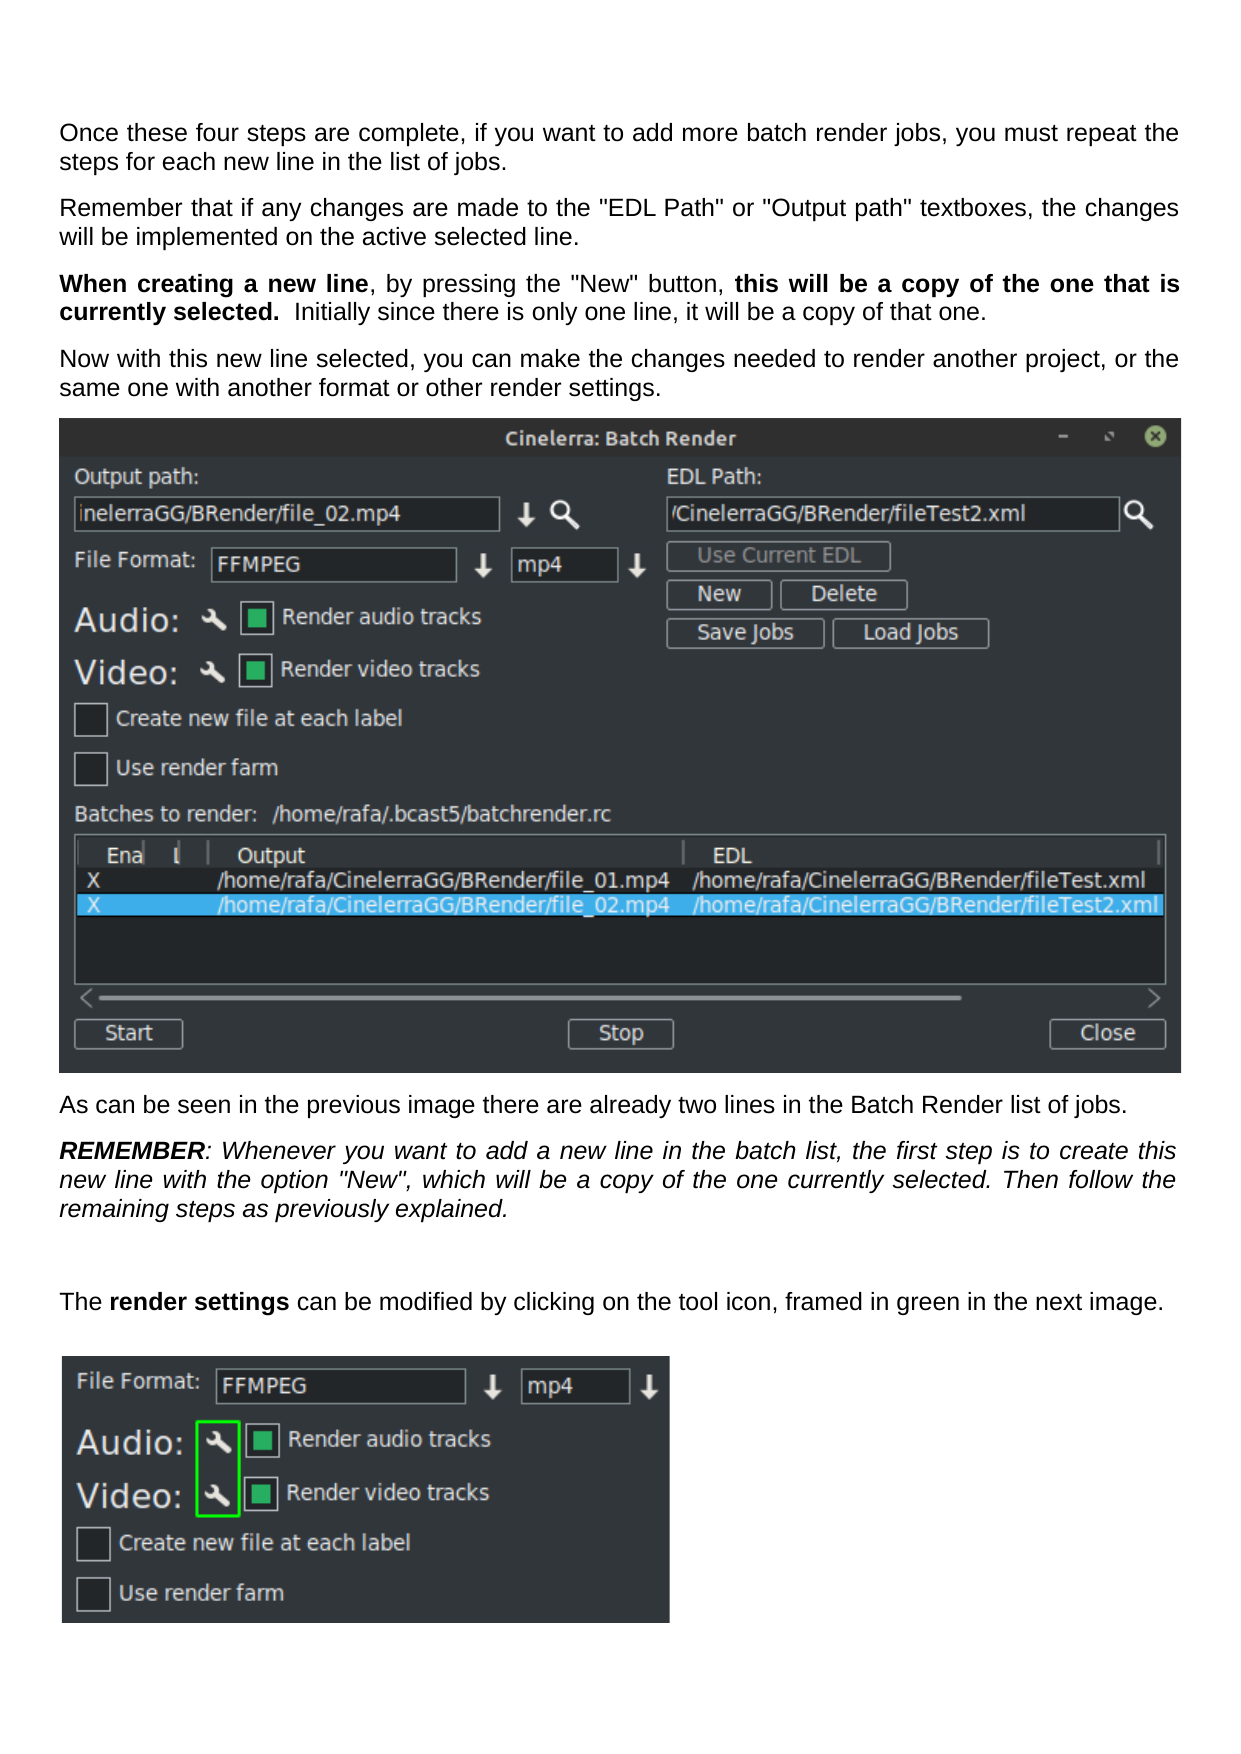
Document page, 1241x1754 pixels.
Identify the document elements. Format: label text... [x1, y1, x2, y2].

picture [59, 418, 1182, 1073]
text As can be seen in the previous image there are already two lines in the Batch Render list of jobs. [59, 1073, 1181, 1119]
text Now with this new line selected, you can make the changes needed to render another project, or the same one with another format or other render settings. [59, 344, 1181, 401]
text Remember that if any changes are made to the "EDL Path" or "Output path" textboxes, the changes will be implemented on the active selected line. [59, 193, 1181, 251]
text REMEMBER: Whenever you want to add a new line in the batch list, the first step is to create this new line with the option "New", which will be a copy of the one currently selected. Then follow the remaining steps as previously explained. [59, 1136, 1181, 1223]
text The render settings can be modified by clicking on the tool icon, framed in green in the next image. [59, 1287, 1181, 1316]
picture [61, 1356, 670, 1623]
text Once these four steps are complete, if you want to add more batch render jobs, you must repeat the steps for each new line in the list of jobs. [59, 118, 1181, 176]
text When creating a new line, by pressing the "New" button, this will be a copy of the one that is currently selected. Initially since there is only one line, it will be a copy of that one. [59, 268, 1181, 326]
